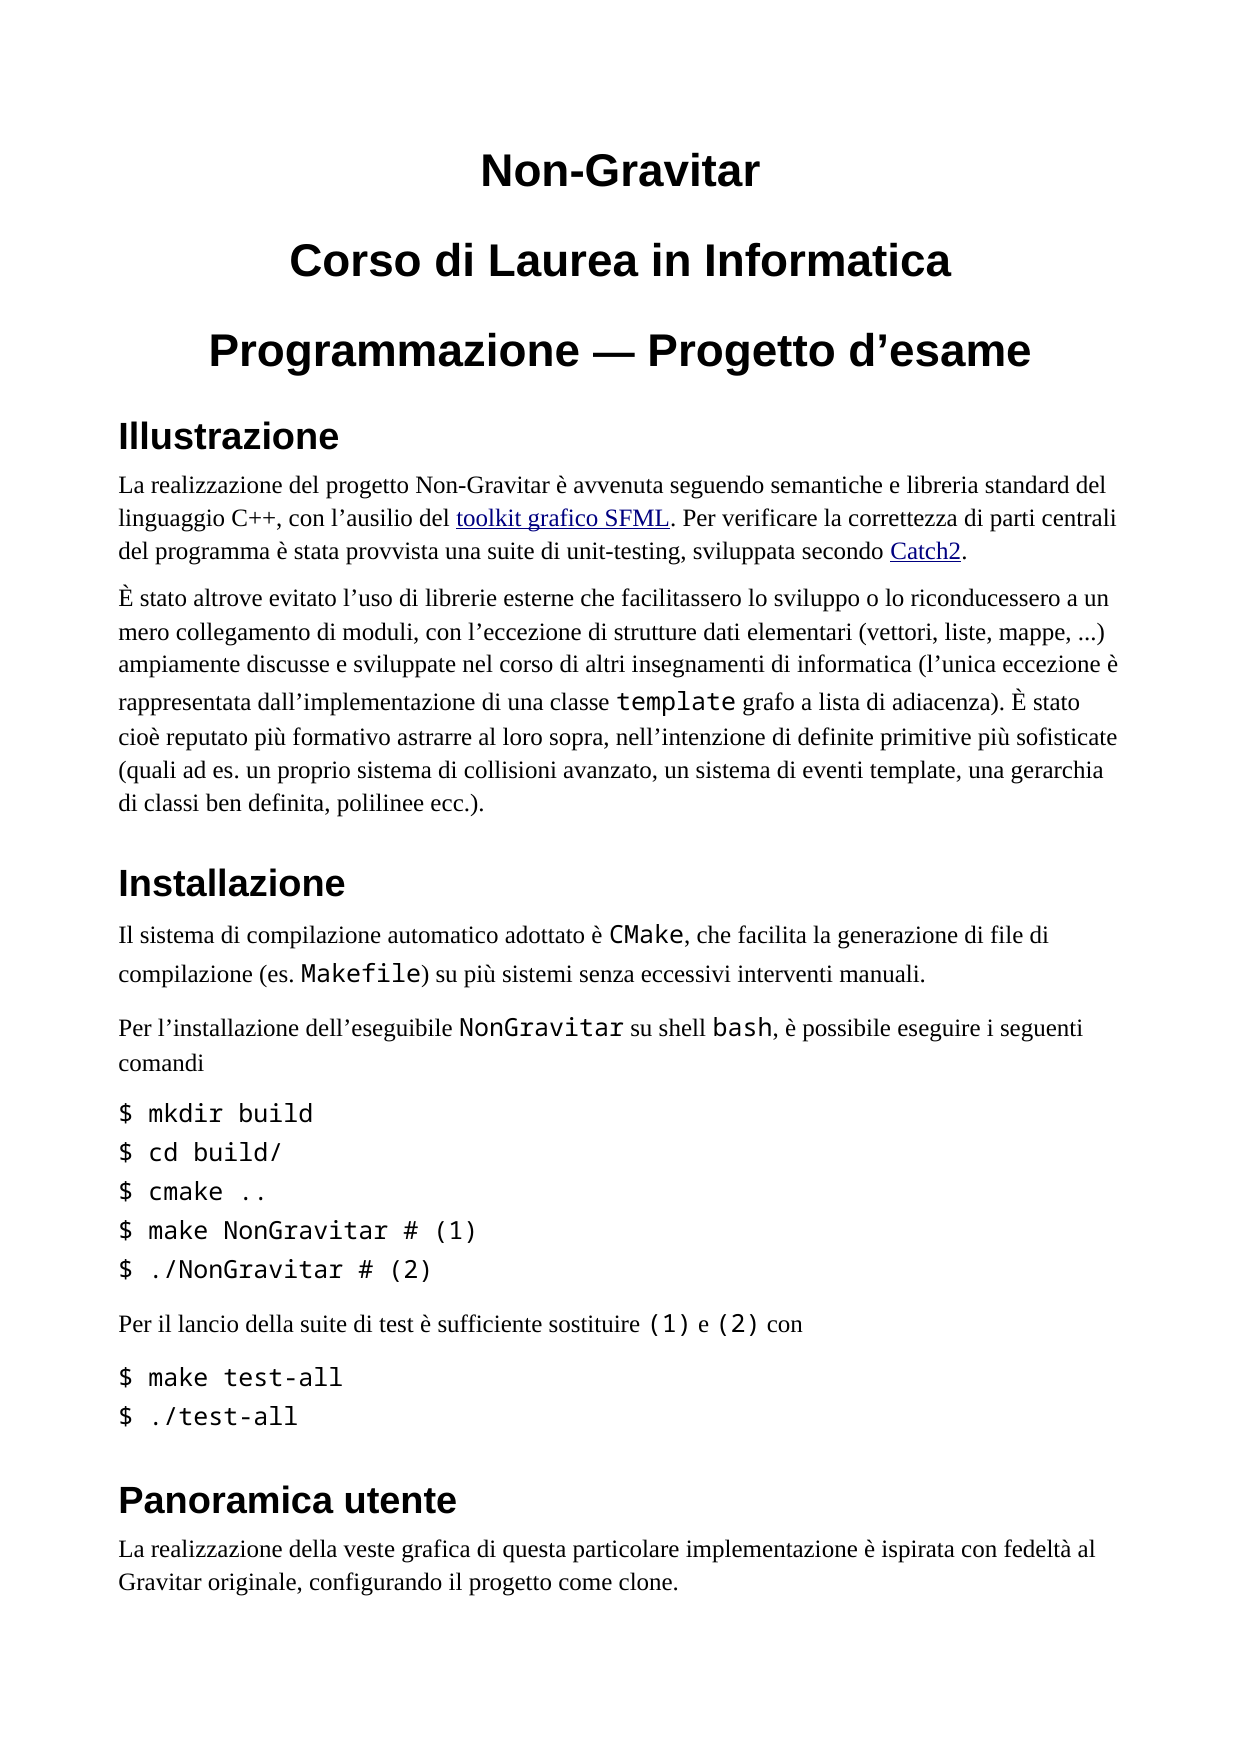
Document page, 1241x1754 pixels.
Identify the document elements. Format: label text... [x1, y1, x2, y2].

text $ mkdir build $ cd build/ $ cmake .. $ make NonGravitar # (1) $ ./NonGravitar # (2) [118, 1095, 1122, 1286]
text La realizzazione della veste grafica di questa particolare implementazione è ispirata con fedeltà al Gravitar originale, configurando il progetto come clone. [118, 1534, 1122, 1595]
text La realizzazione del progetto Non-Gravitar è avvenuta seguendo semantiche e libreria standard del linguaggio C++, con l’ausilio del toolkit grafico SFML. Per verificare la correttezza di parti centrali del programma è stata provvista una suite di unit-testing, sviluppata secondo Catch2. [118, 470, 1122, 565]
title Corso di Laurea in Informatica [118, 233, 1122, 286]
subtitle Installazione [118, 860, 1122, 904]
text Per l’installazione dell’eseguibile NonGravitar su shell bash, è possibile eseguire i seguenti comandi [118, 1009, 1122, 1077]
subtitle Illustrazione [118, 414, 1122, 457]
title Programmazione — Progetto d’esame [118, 323, 1122, 376]
text Il sistema di compilazione automatico adottato è CMake, che facilita la generazione di file di compilazione (es. Makefile) su più sistemi senza eccessivi interventi manuali. [118, 917, 1122, 990]
text $ make test-all $ ./test-all [118, 1359, 1122, 1433]
text Per il lancio della suite di test è sufficiente sostituire (1) e (2) con [118, 1306, 1122, 1340]
subtitle Panoramica utente [118, 1477, 1122, 1521]
text È stato altrove evitato l’uso di librerie esterne che facilitassero lo sviluppo o lo riconducessero a un mero collegamento di moduli, con l’eccezione di strutture dati elementari (vettori, liste, mappe, ...) ampiamente discusse e sviluppate nel corso di altri insegnamenti di informatica (l’unica eccezione è rappresentata dall’implementazione di una classe template grafo a lista di adiacenza). È stato cioè reputato più formativo astrarre al loro sopra, nell’intenzione di definite primitive più sofisticate (quali ad es. un proprio sistema di collisioni avanzato, un sistema di eventi template, una gerarchia di classi ben definita, polilinee ecc.). [118, 583, 1122, 817]
title Non-Gravitar [118, 143, 1122, 196]
